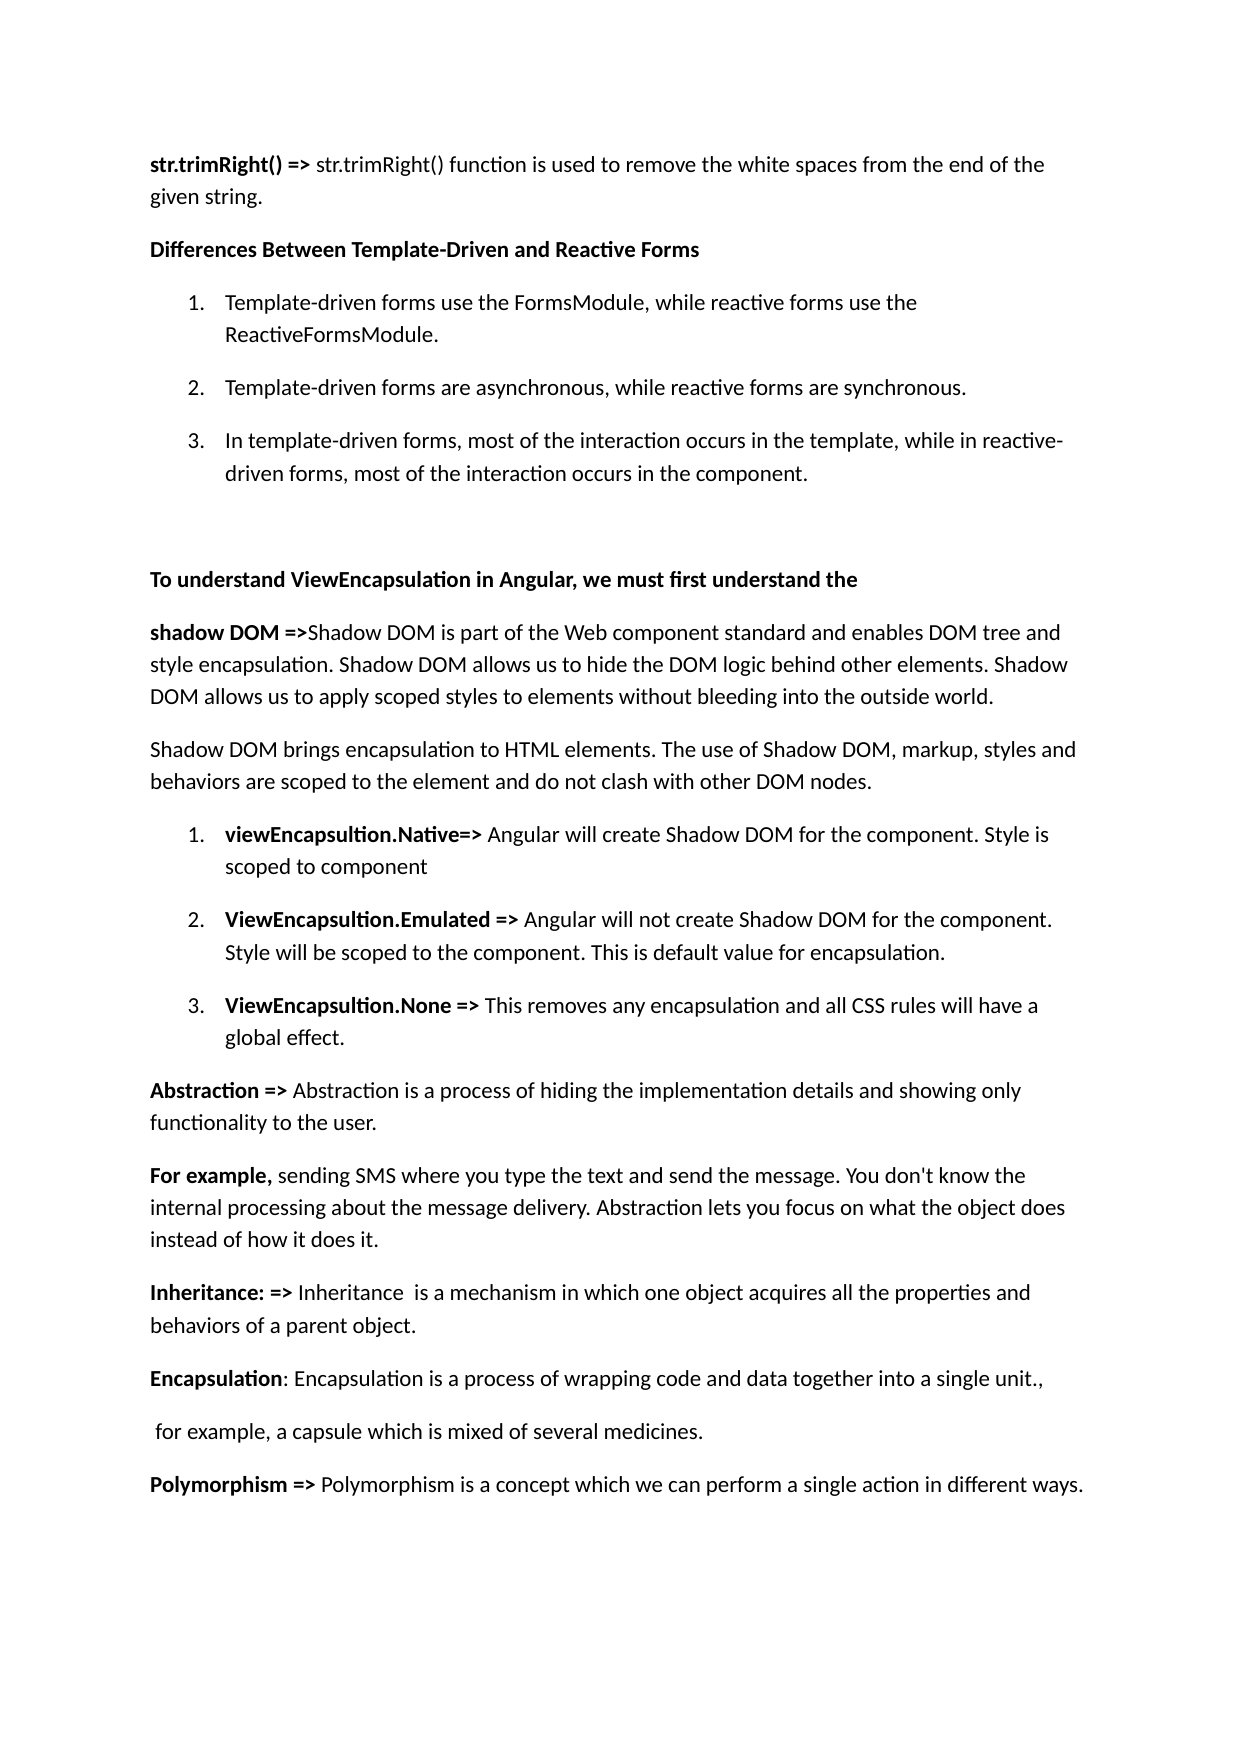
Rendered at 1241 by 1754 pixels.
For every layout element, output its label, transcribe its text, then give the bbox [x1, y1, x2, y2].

list Template-driven forms use the FormsModule, while reactive forms use the ReactiveFormsModule. [187, 288, 1090, 348]
text Differences Between Template-Driven and Reactive Forms [150, 235, 1090, 263]
text shadow DOM =>Shadow DOM is part of the Web component standard and enables DOM tree and style encapsulation. Shadow DOM allows us to hide the DOM logic behind other elements. Shadow DOM allows us to apply scoped styles to elements without bleeding into the outside world. [150, 618, 1090, 710]
list In template-driven forms, most of the interaction occurs in the template, while in reactive-driven forms, most of the interaction occurs in the component. [187, 426, 1090, 487]
list Template-driven forms are asynchronous, while reactive forms are synchronous. [187, 373, 1090, 401]
list ViewEncapsultion.Emulated => Angular will not create Shadow DOM for the component. Style will be scoped to the component. This is default value for encapsulation. [187, 906, 1090, 966]
text Inheritance: => Inheritance is a mechanism in which one object acquires all the properties and behaviors of a parent object. [150, 1278, 1090, 1339]
text For example, sending SMS where you type the text and send the message. You don't know the internal processing about the message delivery. Abstraction lets you focus on what the object does instead of how it does it. [150, 1161, 1090, 1253]
text Encapsulation: Encapsulation is a process of wrapping code and data together into a single unit., [150, 1364, 1090, 1392]
text str.trimRight() => str.trimRight() function is used to remove the white spaces from the end of the given string. [150, 150, 1090, 210]
text for example, a capsule which is mixed of several medicines. [150, 1417, 1090, 1445]
text Shadow DOM brings encapsulation to HTML elements. The use of Shadow DOM, markup, styles and behaviors are scoped to the element and do not clash with other DOM nodes. [150, 735, 1090, 795]
text Abstraction => Abstraction is a process of hiding the implementation details and showing only functionality to the user. [150, 1076, 1090, 1136]
text To understand ViewEncapsulation in Angular, we must first understand the [150, 565, 1090, 593]
list viewEncapsultion.Native=> Angular will create Shadow DOM for the component. Style is scoped to component [187, 820, 1090, 881]
text Polymorphism => Polymorphism is a concept which we can perform a single action in different ways. [150, 1470, 1090, 1498]
list ViewEncapsultion.None => This removes any encapsulation and all CSS rules will have a global effect. [187, 991, 1090, 1051]
